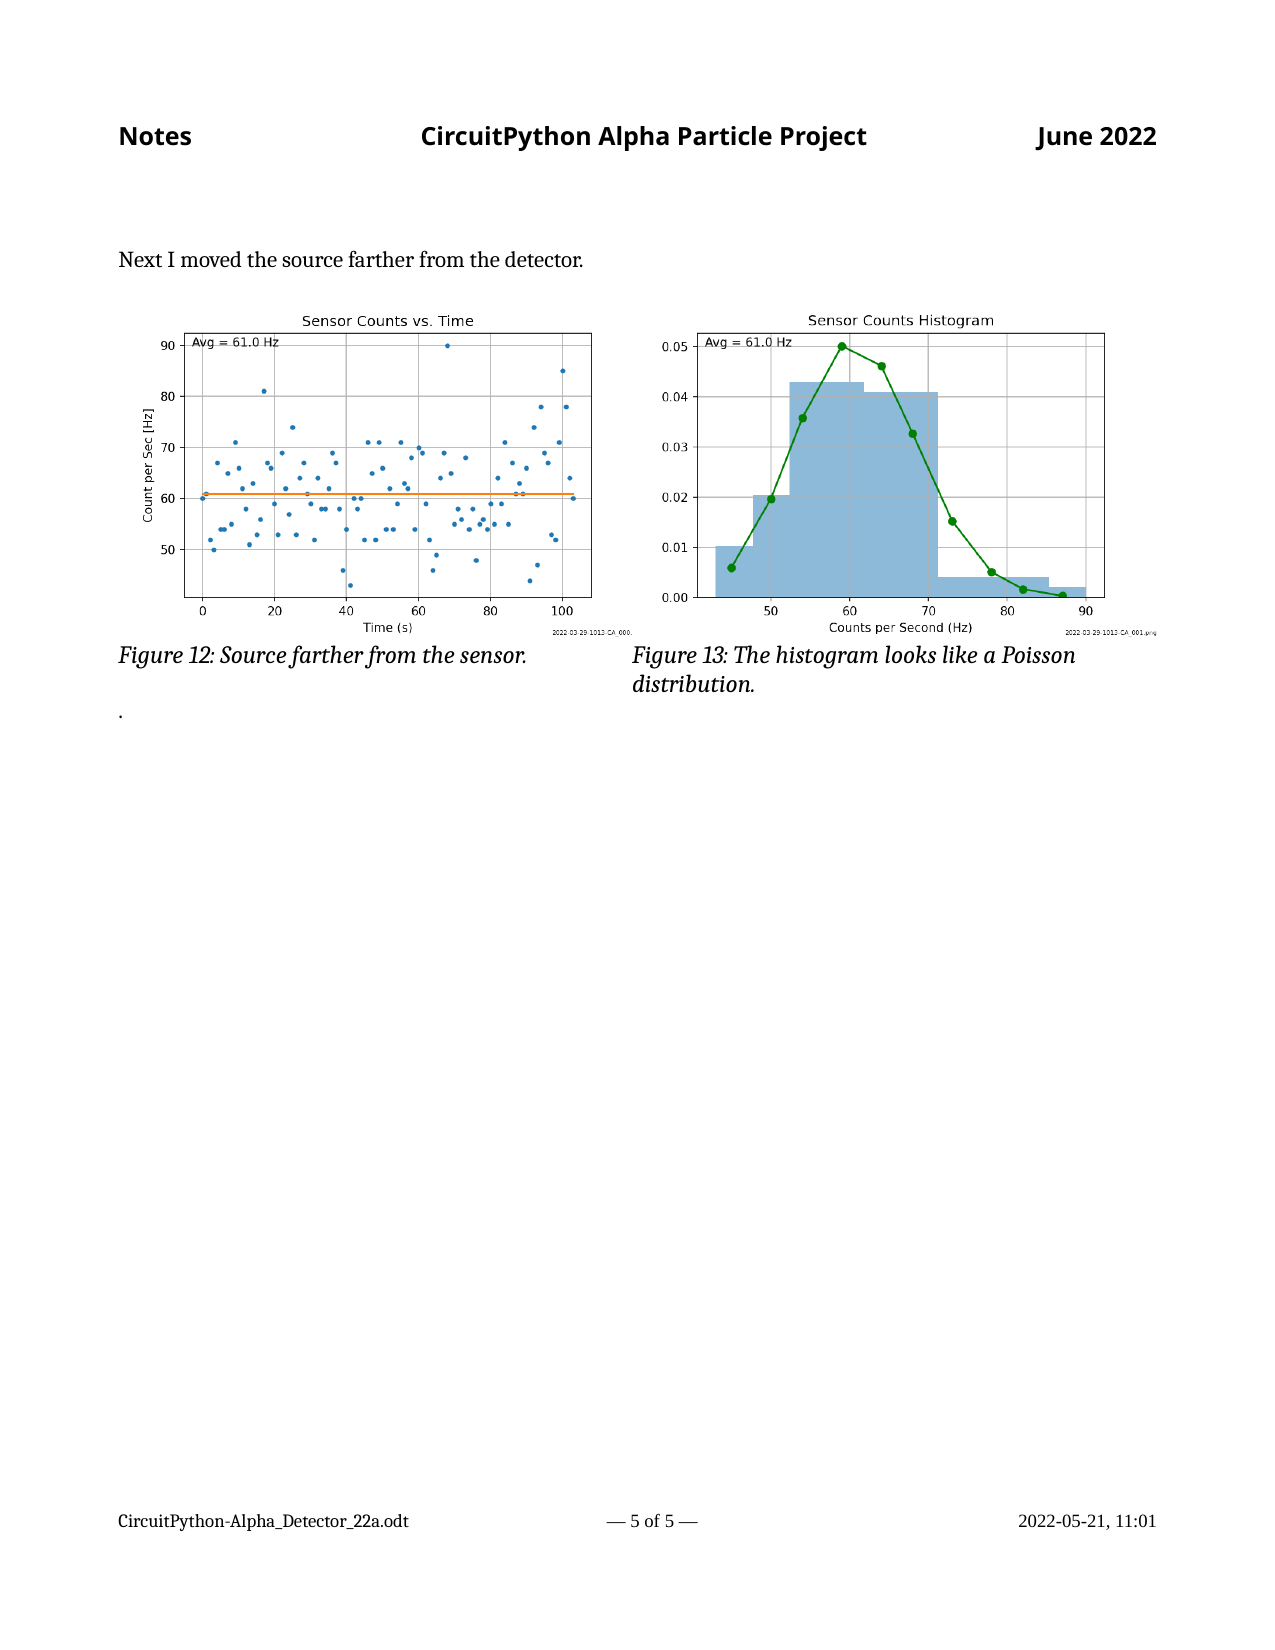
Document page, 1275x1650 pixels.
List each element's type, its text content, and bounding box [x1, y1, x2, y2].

text Next I moved the source farther from the detector. [118, 246, 1157, 273]
text Figure 13: The histogram looks like a Poisson distribution. [632, 641, 1157, 698]
text . [118, 669, 1157, 725]
text [118, 279, 1157, 291]
text Figure 12: Source farther from the sensor. [118, 641, 632, 669]
picture [118, 291, 1157, 641]
